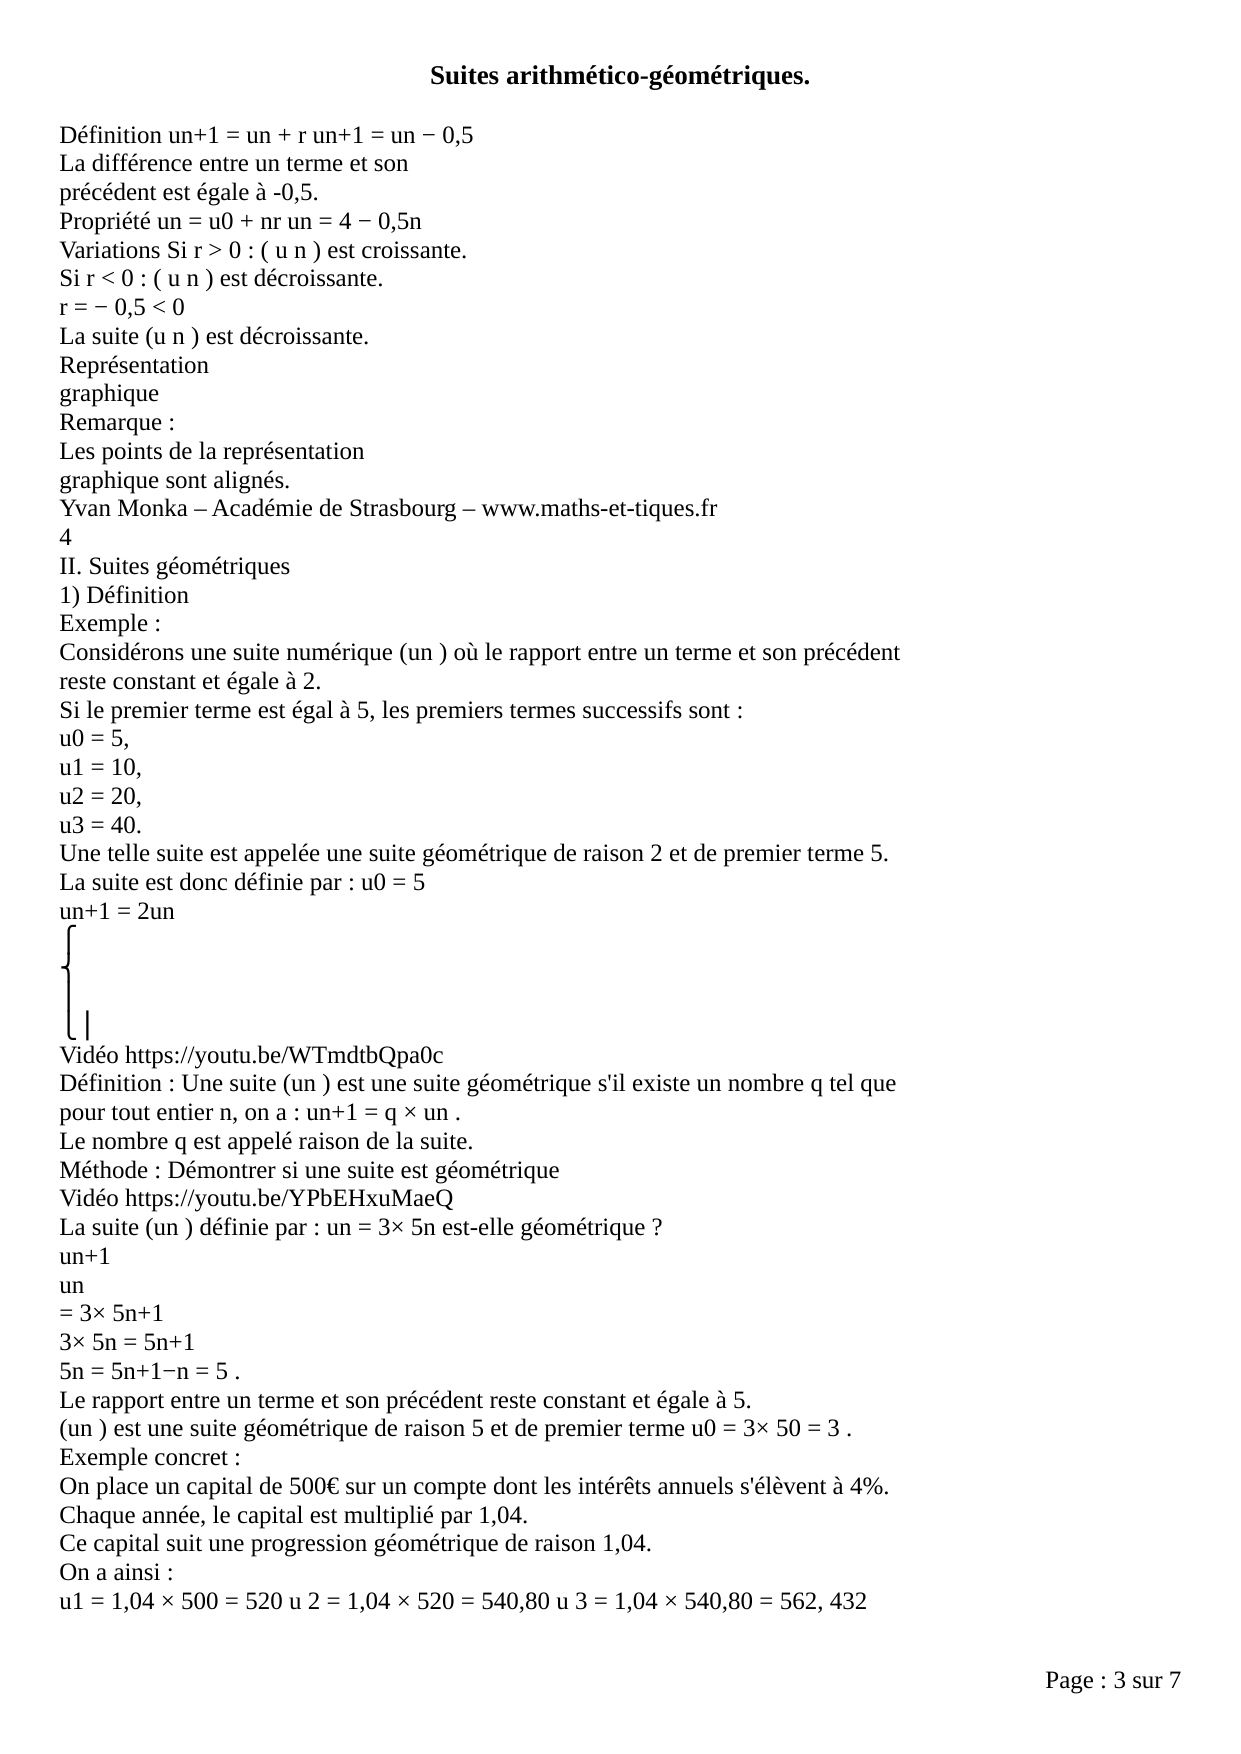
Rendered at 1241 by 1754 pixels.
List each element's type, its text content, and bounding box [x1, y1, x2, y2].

text Définition un+1 = un + r un+1 = un − 0,5 La différence entre un terme et son précédent est égale à -0,5. Propriété un = u0 + nr un = 4 − 0,5n Variations Si r > 0 : ( u n ) est croissante. Si r < 0 : ( u n ) est décroissante. r = − 0,5 < 0 La suite (u n ) est décroissante. Représentation graphique Remarque : Les points de la représentation graphique sont alignés. [59, 120, 1181, 493]
text Yvan Monka – Académie de Strasbourg – www.maths-et-tiques.fr 4 II. Suites géométriques 1) Définition Exemple : Considérons une suite numérique (un ) où le rapport entre un terme et son précédent reste constant et égale à 2. Si le premier terme est égal à 5, les premiers termes successifs sont : u0 = 5, u1 = 10, u2 = 20, u3 = 40. Une telle suite est appelée une suite géométrique de raison 2 et de premier terme 5. La suite est donc définie par : u0 = 5 un+1 = 2un ⎧ ⎨ ⎪ ⎩⎪ Vidéo https://youtu.be/WTmdtbQpa0c Définition : Une suite (un ) est une suite géométrique s'il existe un nombre q tel que pour tout entier n, on a : un+1 = q × un . Le nombre q est appelé raison de la suite. Méthode : Démontrer si une suite est géométrique Vidéo https://youtu.be/YPbEHxuMaeQ La suite (un ) définie par : un = 3× 5n est-elle géométrique ? un+1 un = 3× 5n+1 3× 5n = 5n+1 5n = 5n+1−n = 5 . Le rapport entre un terme et son précédent reste constant et égale à 5. (un ) est une suite géométrique de raison 5 et de premier terme u0 = 3× 50 = 3 . Exemple concret : On place un capital de 500€ sur un compte dont les intérêts annuels s'élèvent à 4%. Chaque année, le capital est multiplié par 1,04. Ce capital suit une progression géométrique de raison 1,04. On a ainsi : u1 = 1,04 × 500 = 520 u 2 = 1,04 × 520 = 540,80 u 3 = 1,04 × 540,80 = 562, 432 [59, 493, 1181, 1615]
